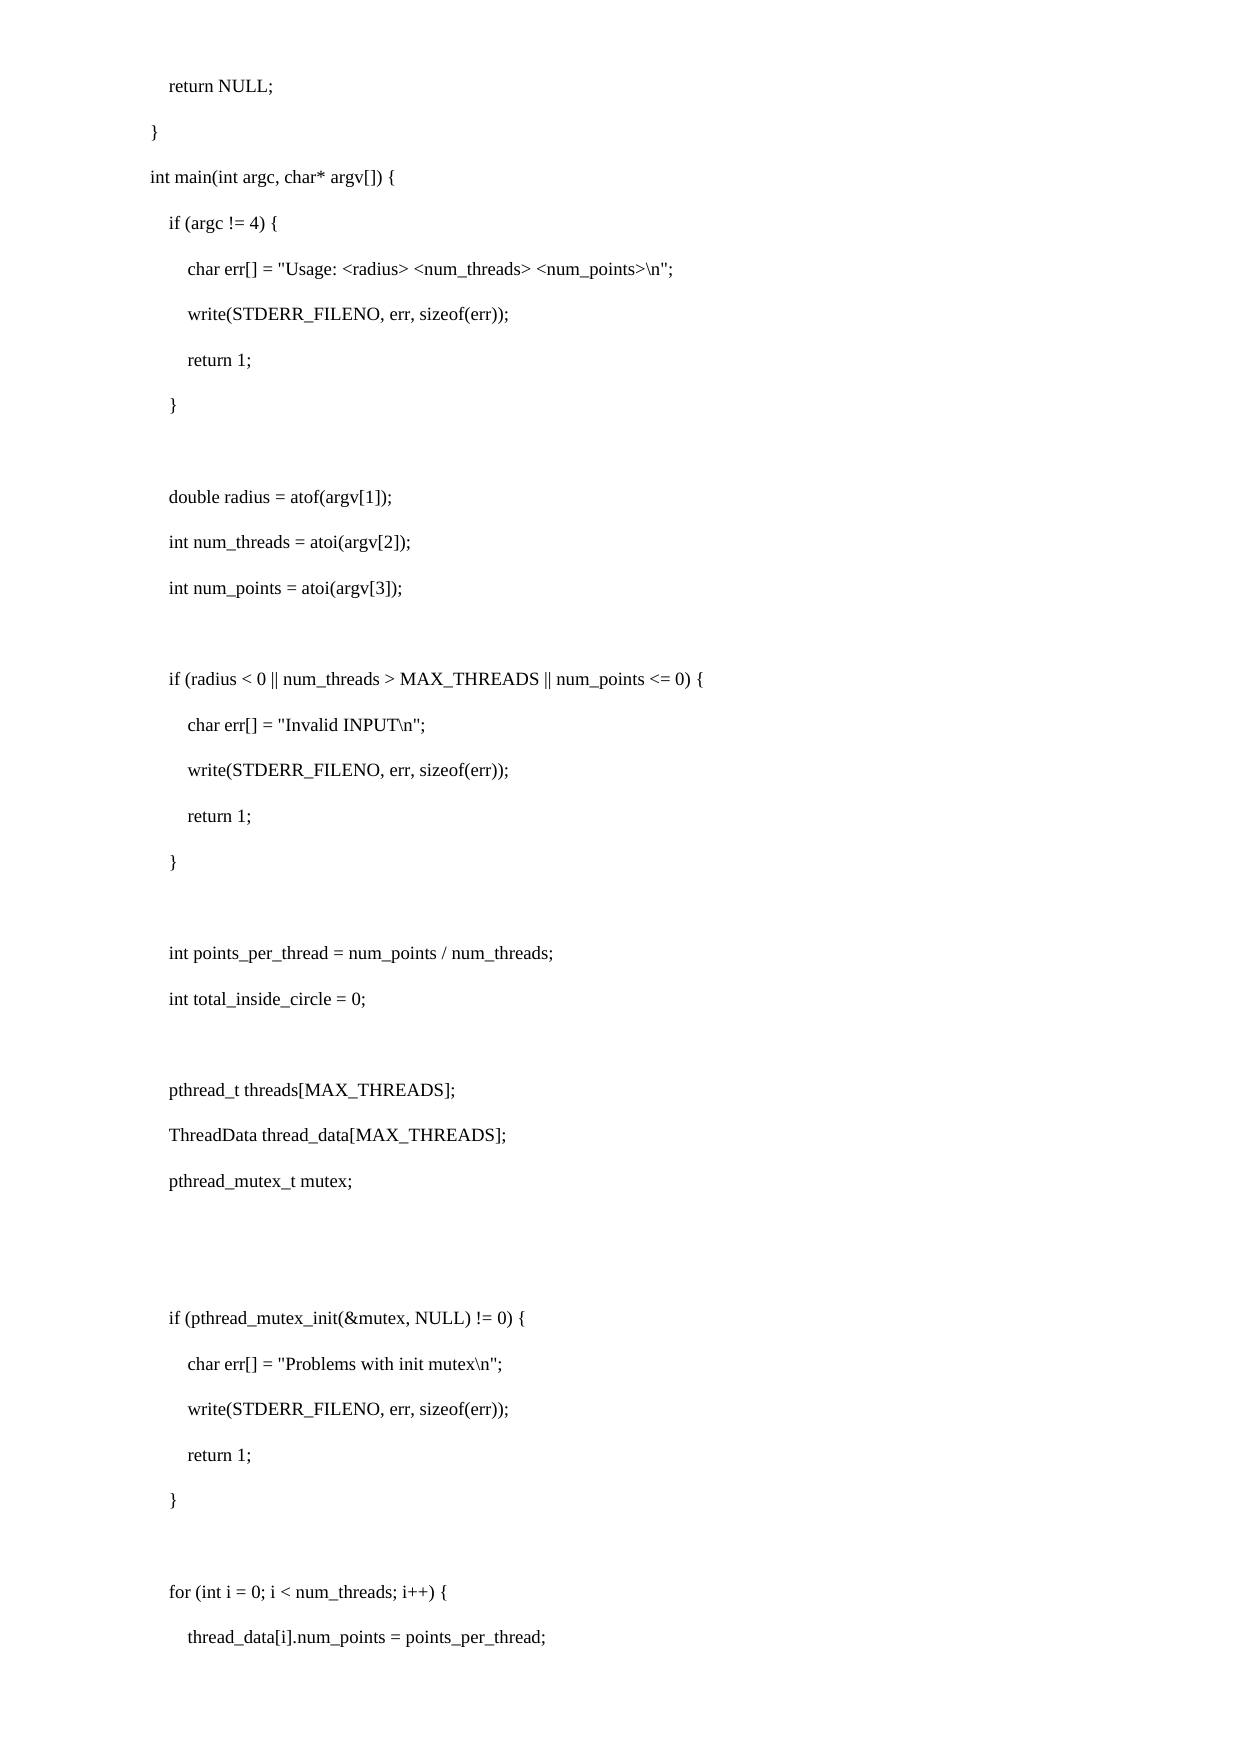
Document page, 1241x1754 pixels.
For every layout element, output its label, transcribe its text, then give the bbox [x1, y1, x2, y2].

text } [150, 121, 1147, 142]
text int points_per_thread = num_points / num_threads; [150, 942, 1147, 963]
text write(STDERR_FILENO, err, sizeof(err)); [150, 759, 1147, 781]
text return 1; [150, 1444, 1147, 1465]
text pthread_t threads[MAX_THREADS]; [150, 1079, 1147, 1100]
text ThreadData thread_data[MAX_THREADS]; [150, 1124, 1147, 1146]
text int total_inside_circle = 0; [150, 987, 1147, 1009]
text if (pthread_mutex_init(&mutex, NULL) != 0) { [150, 1307, 1147, 1328]
text if (argc != 4) { [150, 212, 1147, 233]
text int main(int argc, char* argv[]) { [150, 166, 1147, 188]
text return NULL; [150, 75, 1147, 97]
text char err[] = "Problems with init mutex\n"; [150, 1352, 1147, 1374]
text } [150, 394, 1147, 416]
text if (radius < 0 || num_threads > MAX_THREADS || num_points <= 0) { [150, 668, 1147, 690]
text write(STDERR_FILENO, err, sizeof(err)); [150, 303, 1147, 325]
text } [150, 851, 1147, 872]
text int num_points = atoi(argv[3]); [150, 577, 1147, 598]
text return 1; [150, 349, 1147, 370]
text double radius = atof(argv[1]); [150, 486, 1147, 507]
text char err[] = "Usage: <radius> <num_threads> <num_points>\n"; [150, 257, 1147, 279]
text int num_threads = atoi(argv[2]); [150, 531, 1147, 553]
text } [150, 1489, 1147, 1511]
text for (int i = 0; i < num_threads; i++) { [150, 1581, 1147, 1602]
text thread_data[i].num_points = points_per_thread; [150, 1626, 1147, 1648]
text write(STDERR_FILENO, err, sizeof(err)); [150, 1398, 1147, 1420]
text pthread_mutex_t mutex; [150, 1170, 1147, 1192]
text char err[] = "Invalid INPUT\n"; [150, 714, 1147, 735]
text return 1; [150, 805, 1147, 827]
